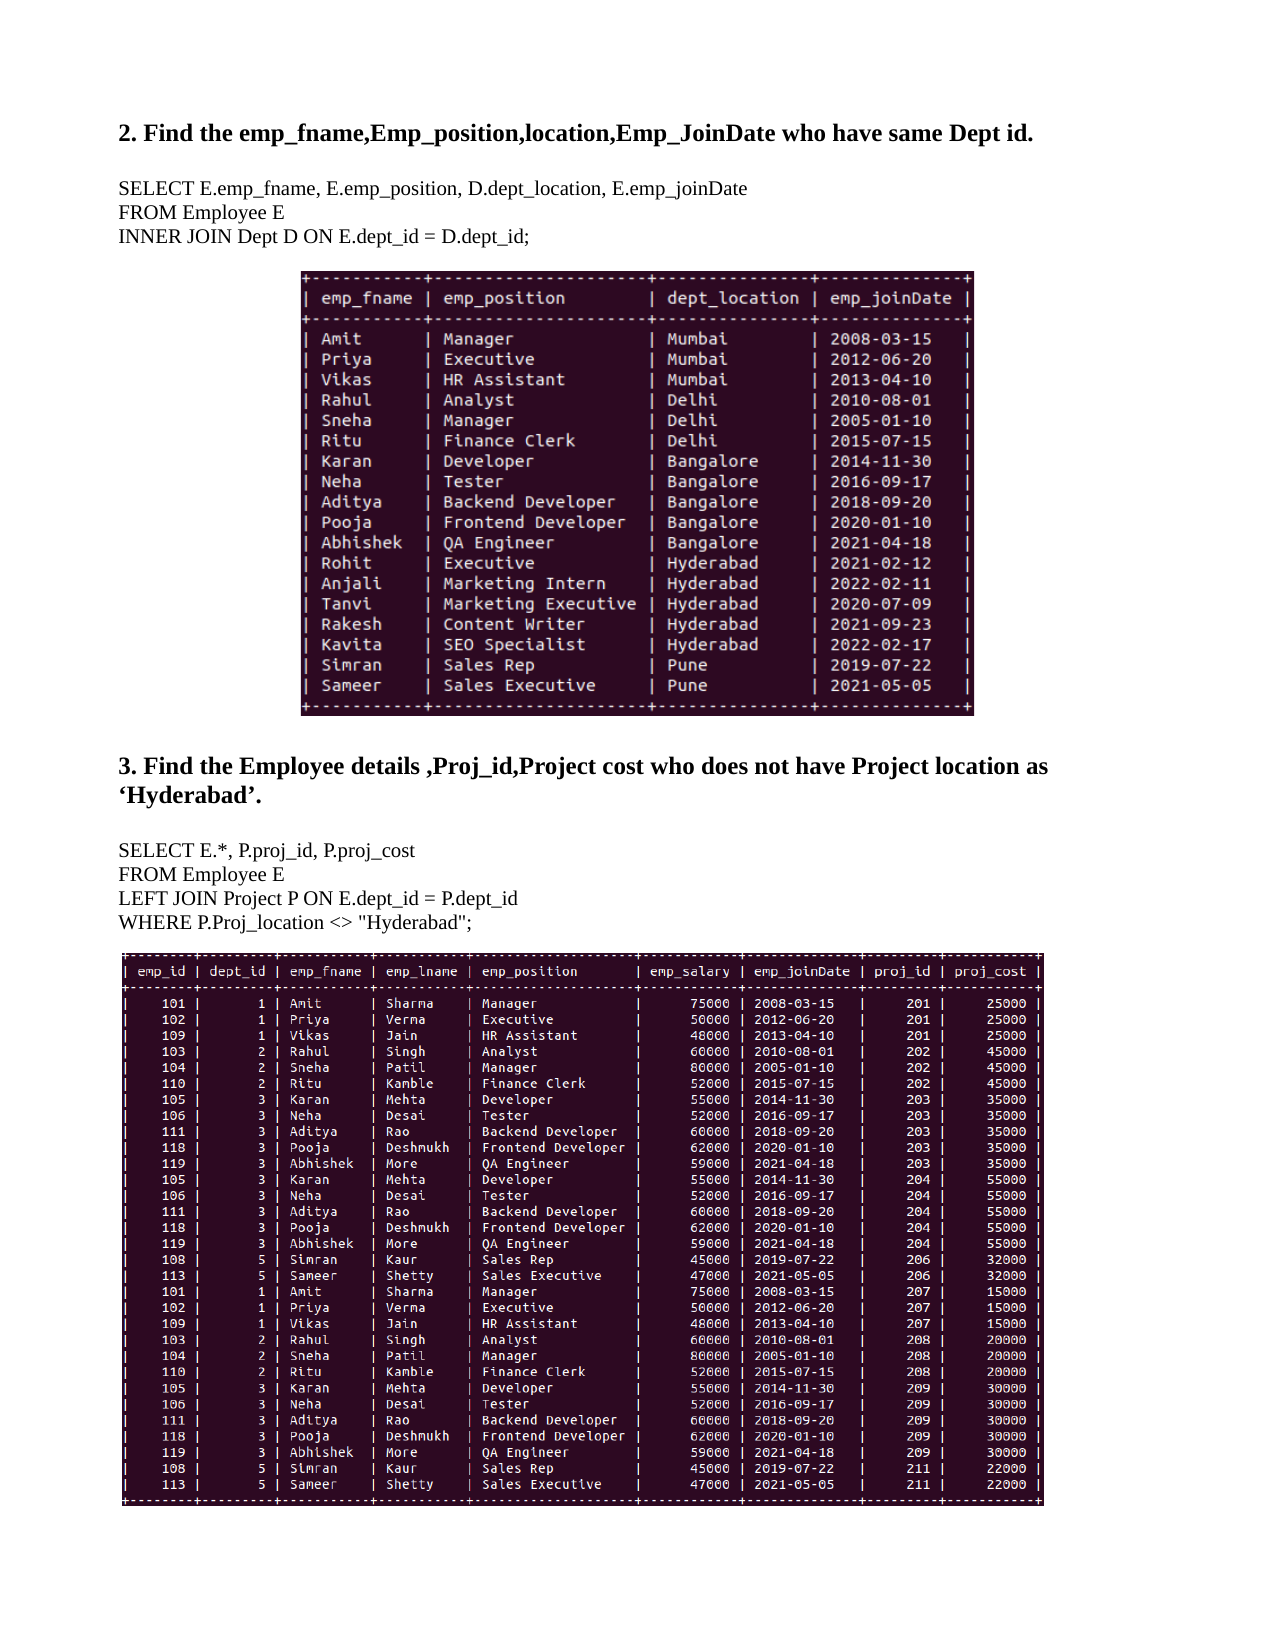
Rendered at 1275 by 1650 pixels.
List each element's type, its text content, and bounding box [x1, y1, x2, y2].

text ‘Hyderabad’. [118, 780, 1157, 809]
text INNER JOIN Dept D ON E.dept_id = D.dept_id; [118, 224, 1157, 248]
text SELECT E.emp_fname, E.emp_position, D.dept_location, E.emp_joinDate [118, 176, 1157, 200]
picture [300, 271, 975, 716]
text WHERE P.Proj_location <> "Hyderabad"; [118, 910, 1157, 934]
text 2. Find the emp_fname,Emp_position,location,Emp_JoinDate who have same Dept id. [118, 118, 1157, 147]
text LEFT JOIN Project P ON E.dept_id = P.dept_id [118, 886, 1157, 910]
text SELECT E.*, P.proj_id, P.proj_cost [118, 837, 1157, 862]
picture [122, 953, 1044, 1506]
text 3. Find the Employee details ,Proj_id,Project cost who does not have Project location as [118, 751, 1157, 780]
text FROM Employee E [118, 200, 1157, 224]
text FROM Employee E [118, 862, 1157, 886]
